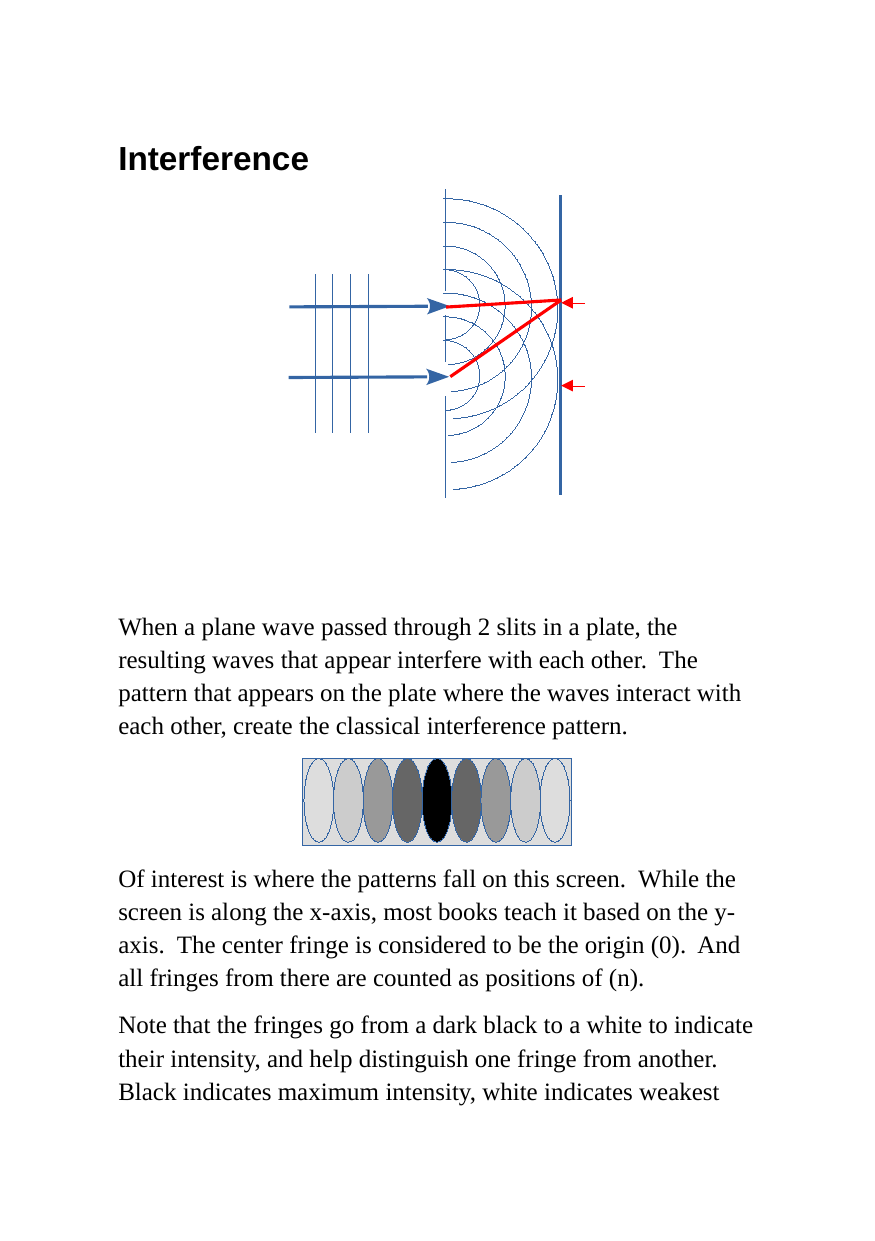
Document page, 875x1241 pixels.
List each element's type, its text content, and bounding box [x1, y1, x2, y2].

text Of interest is where the patterns fall on this screen. While the screen is along the x-axis, most books teach it based on the y-axis. The center fringe is considered to be the origin (0). And all fringes from there are counted as positions of (n). [118, 864, 756, 992]
text Note that the fringes go from a dark black to a white to indicate their intensity, and help distinguish one fringe from another. Black indicates maximum intensity, white indicates weakest [118, 1011, 756, 1105]
text When a plane wave passed through 2 slits in a plate, the resulting waves that appear interfere with each other. The pattern that appears on the plate where the waves interact with each other, create the classical interference pattern. [118, 612, 756, 739]
subtitle Interference [118, 139, 756, 177]
